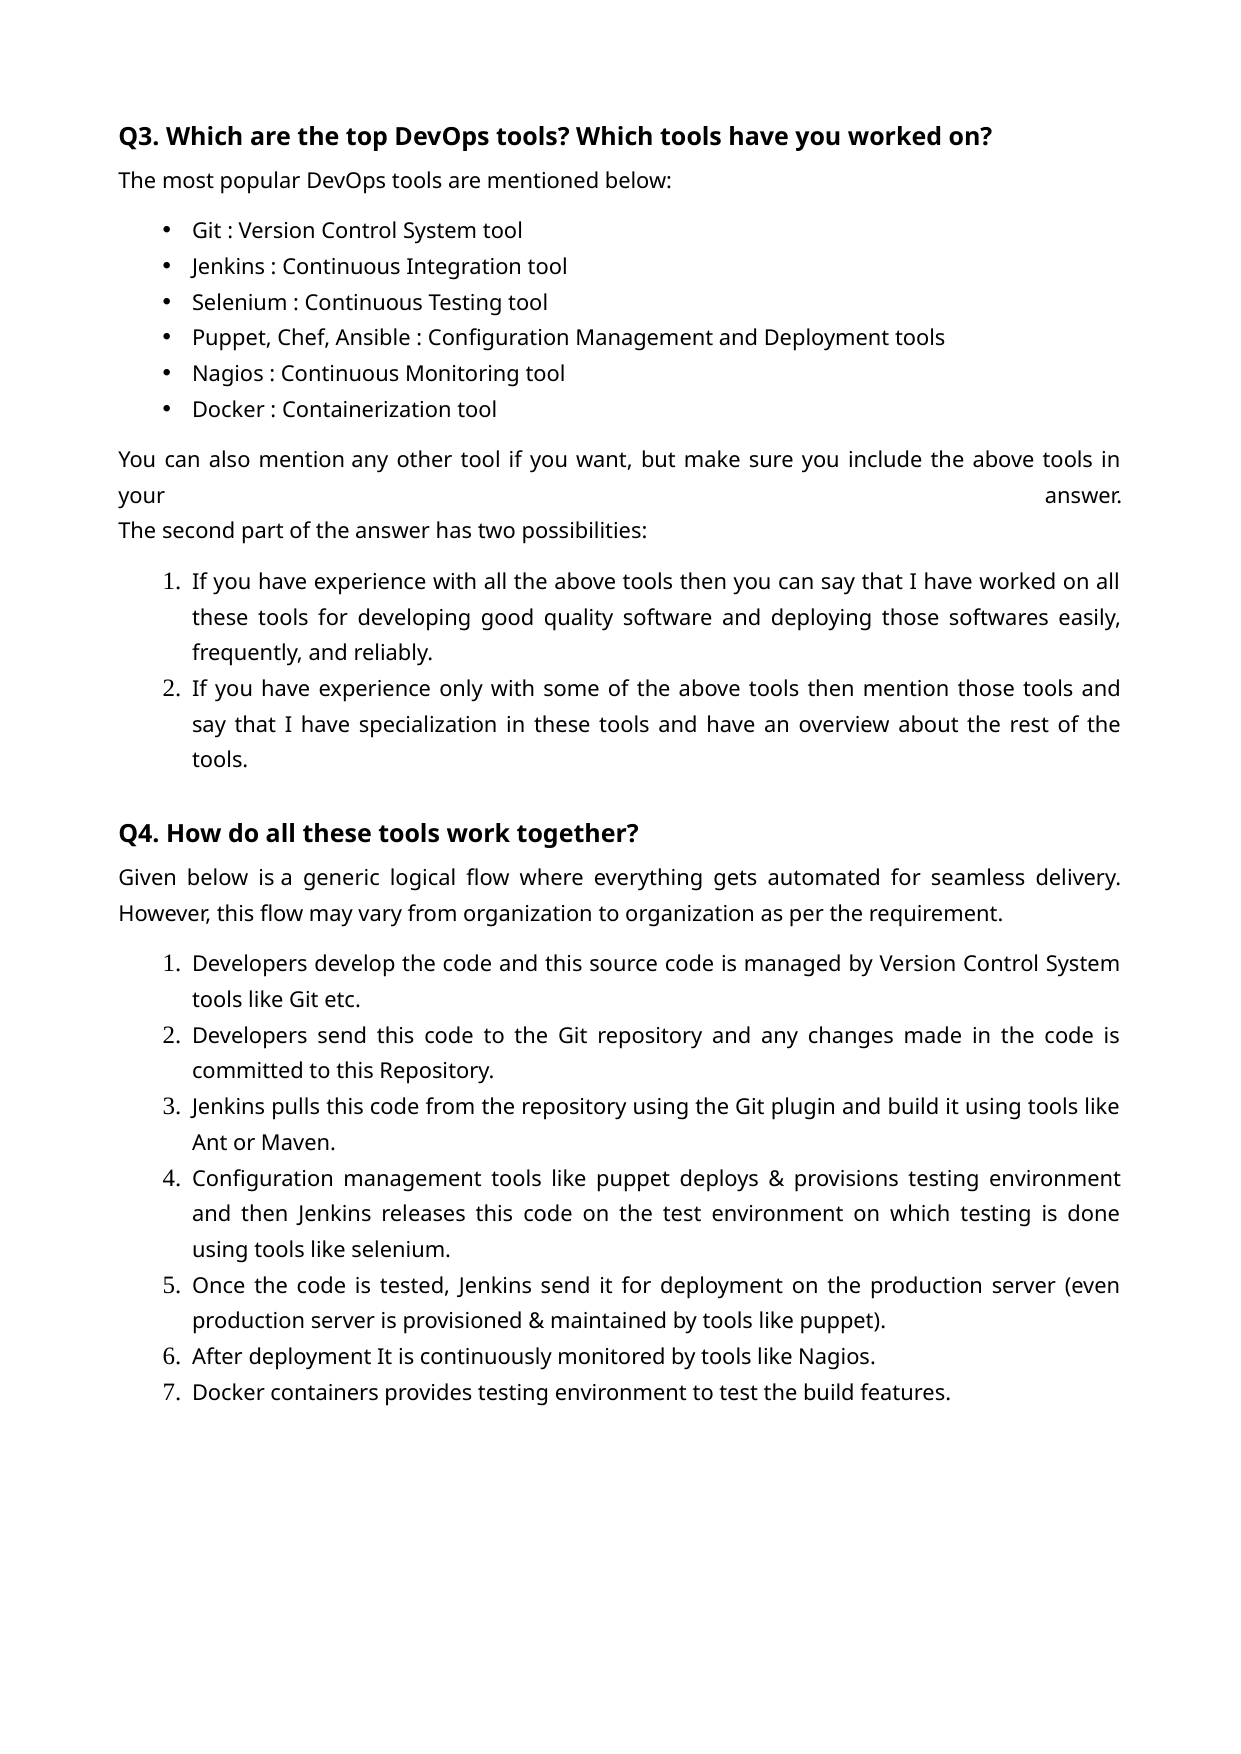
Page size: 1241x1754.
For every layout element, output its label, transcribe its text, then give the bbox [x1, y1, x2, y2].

text The most popular DevOps tools are mentioned below: [118, 165, 1122, 194]
list If you have experience with all the above tools then you can say that I have worked on all these tools for developing good quality software and deploying those softwares easily, frequently, and reliably. [162, 566, 1122, 667]
list If you have experience only with some of the above tools then mention those tools and say that I have specialization in these tools and have an overview about the rest of the tools. [162, 673, 1122, 774]
list Docker : Containerization tool [162, 394, 1122, 423]
text Given below is a generic logical flow where everything gets automated for seamless delivery. However, this flow may vary from organization to organization as per the requirement. [118, 862, 1122, 928]
list Selenium : Continuous Testing tool [162, 286, 1122, 316]
list After deployment It is continuously monitored by tools like Nagios. [162, 1341, 1122, 1371]
list Nagios : Continuous Monitoring tool [162, 358, 1122, 388]
list Developers send this code to the Git repository and any changes made in the code is committed to this Repository. [162, 1019, 1122, 1085]
text You can also mention any other tool if you want, but make sure you include the above tools in your answer. The second part of the answer has two possibilities: [118, 444, 1122, 545]
list Puppet, Chef, Ansible : Configuration Management and Deployment tools [162, 322, 1122, 352]
list Docker containers provides testing environment to test the build features. [162, 1377, 1122, 1407]
list Once the code is tested, Jenkins send it for deployment on the production server (even production server is provisioned & maintained by tools like puppet). [162, 1270, 1122, 1335]
list Jenkins pulls this code from the repository using the Git plugin and build it using tools like Ant or Maven. [162, 1091, 1122, 1157]
list Git : Version Control System tool [162, 215, 1122, 245]
list Developers develop the code and this source code is managed by Version Control System tools like Git etc. [162, 948, 1122, 1014]
list Configuration management tools like puppet deploys & provisions testing environment and then Jenkins releases this code on the test environment on which testing is done using tools like selenium. [162, 1162, 1122, 1264]
subtitle Q3. Which are the top DevOps tools? Which tools have you worked on? [118, 118, 1122, 152]
subtitle Q4. How do all these tools work together? [118, 816, 1122, 849]
list Jenkins : Continuous Integration tool [162, 251, 1122, 281]
